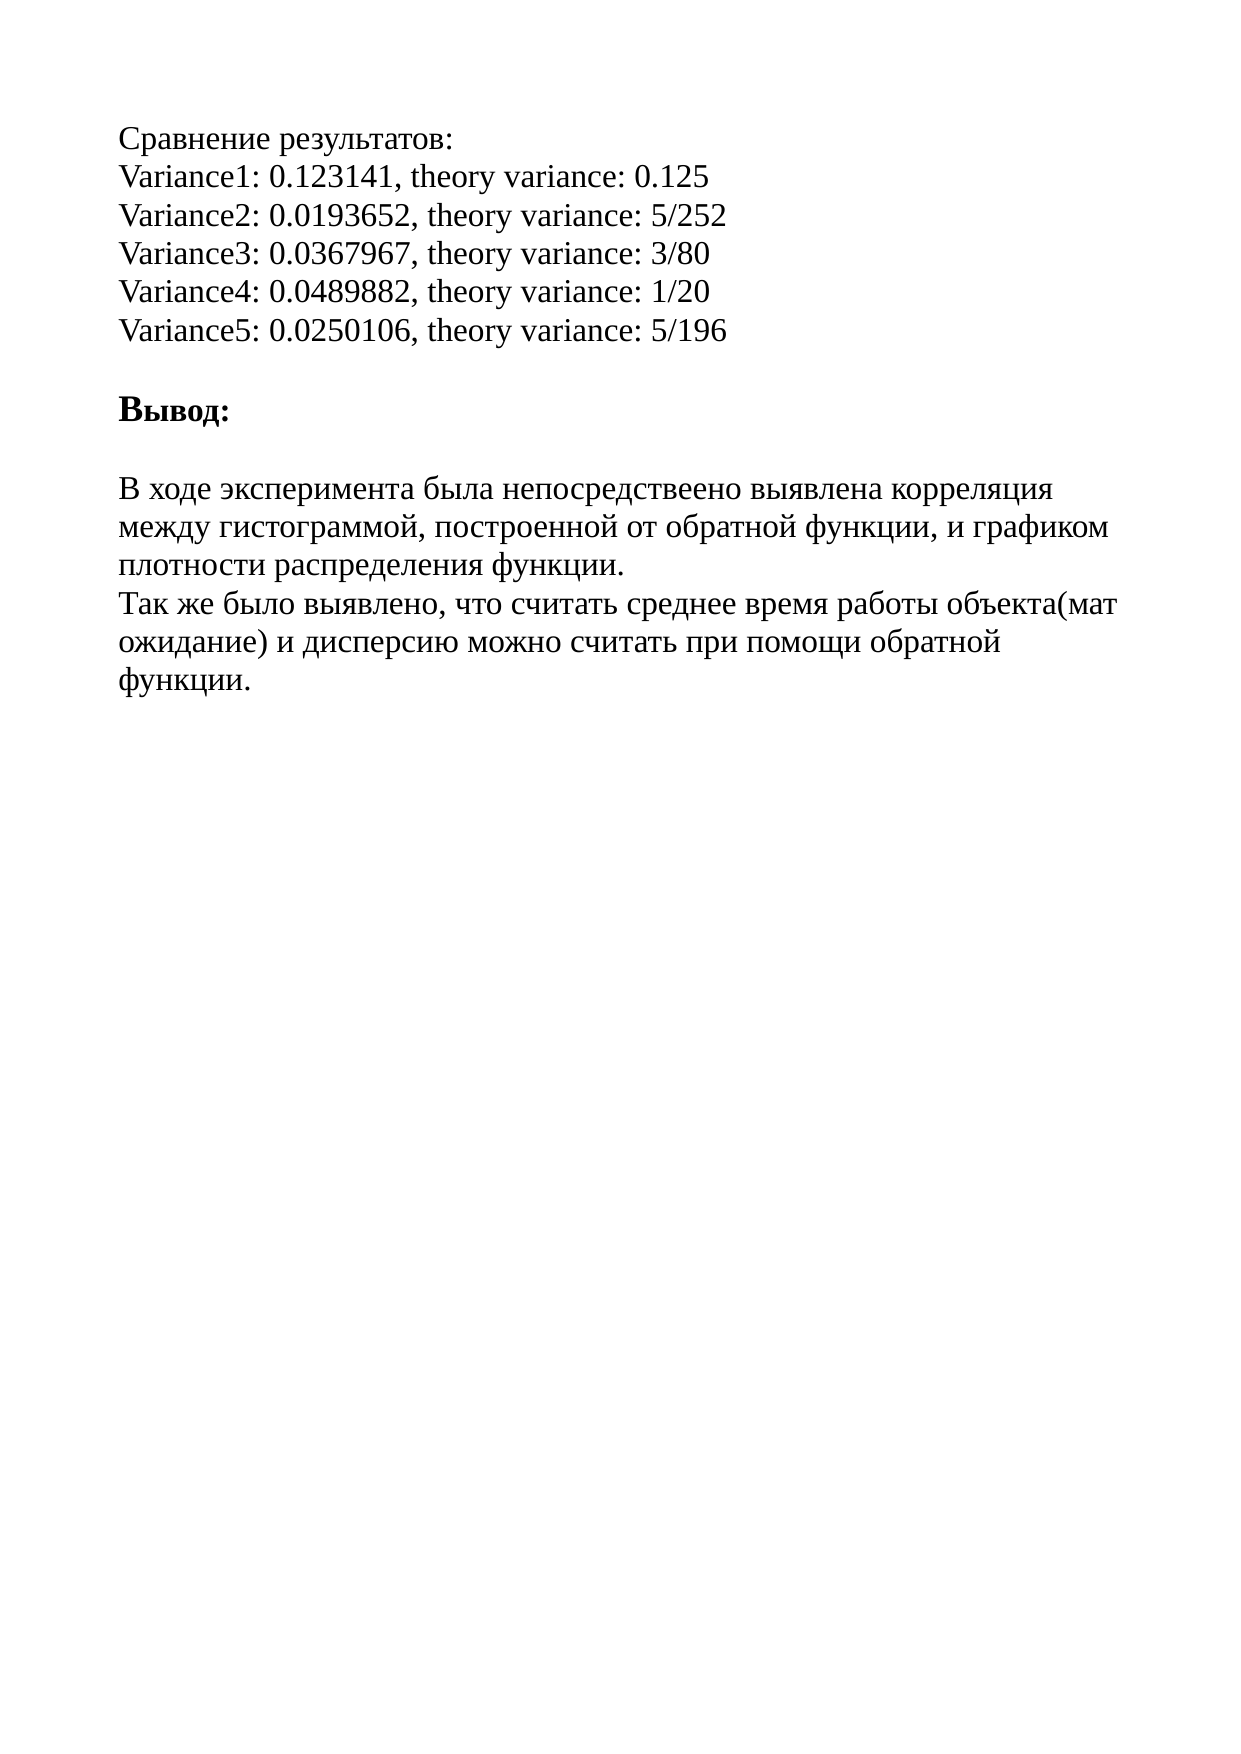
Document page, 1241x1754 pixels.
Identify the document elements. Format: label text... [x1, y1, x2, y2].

text В ходе эксперимента была непосредствеено выявлена корреляция [118, 468, 1122, 506]
text Variance1: 0.123141, theory variance: 0.125 [118, 156, 1122, 195]
text Variance3: 0.0367967, theory variance: 3/80 [118, 233, 1122, 271]
text между гистограммой, построенной от обратной функции, и графиком плотности распределения функции. [118, 506, 1122, 583]
text Так же было выявлено, что считать среднее время работы объекта(мат ожидание) и дисперсию можно считать при помощи обратной функции. [118, 583, 1122, 698]
text Variance2: 0.0193652, theory variance: 5/252 [118, 195, 1122, 233]
text Variance5: 0.0250106, theory variance: 5/196 [118, 310, 1122, 348]
text Variance4: 0.0489882, theory variance: 1/20 [118, 271, 1122, 310]
text Сравнение результатов: [118, 118, 1122, 156]
text Вывод: [118, 386, 1122, 429]
